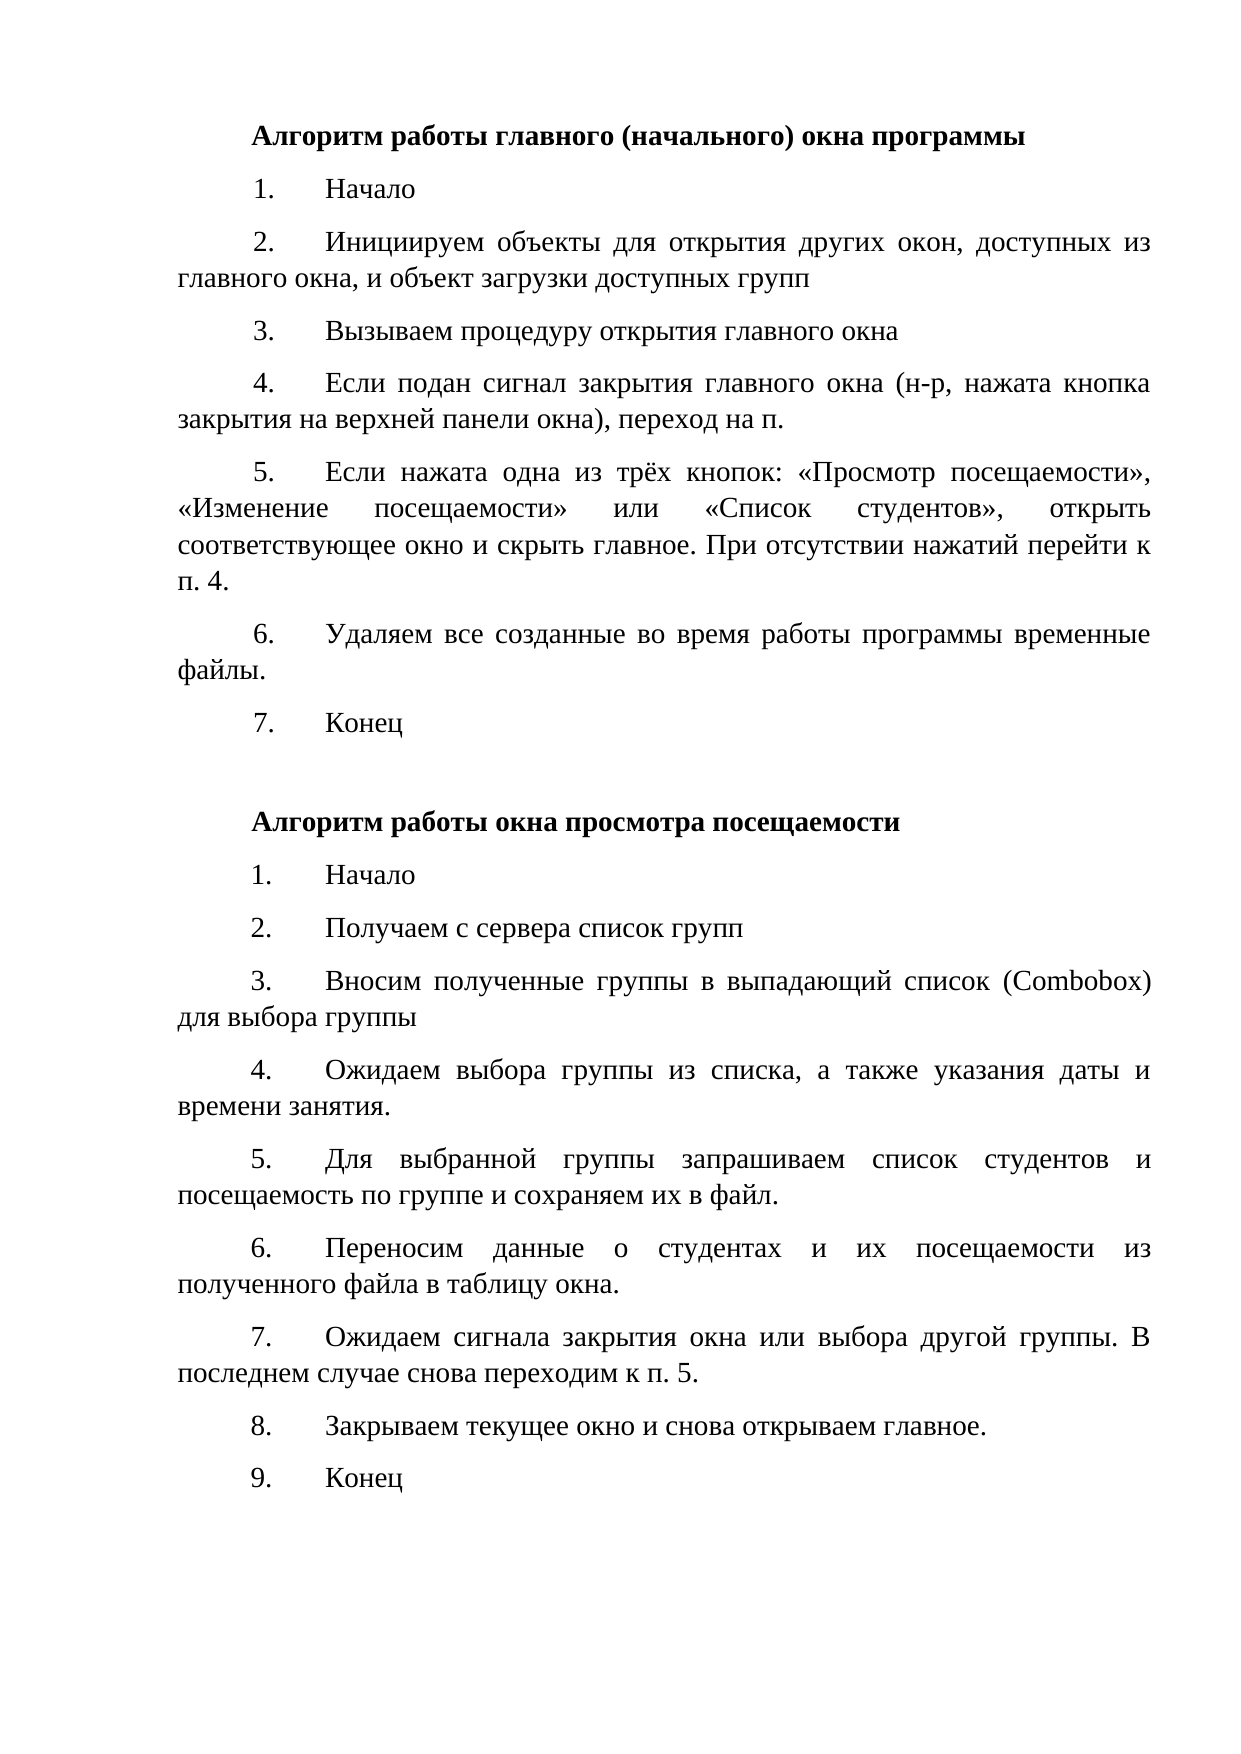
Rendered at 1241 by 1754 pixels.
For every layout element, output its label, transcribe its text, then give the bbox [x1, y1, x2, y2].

list Начало [177, 171, 1152, 204]
list Если нажата одна из трёх кнопок: «Просмотр посещаемости», «Изменение посещаемости» или «Список студентов», открыть соответствующее окно и скрыть главное. При отсутствии нажатий перейти к п. 4. [177, 454, 1152, 596]
text Алгоритм работы окна просмотра посещаемости [177, 804, 1152, 838]
list Переносим данные о студентах и их посещаемости из полученного файла в таблицу окна. [177, 1230, 1152, 1299]
list Получаем с сервера список групп [177, 910, 1152, 943]
text Алгоритм работы главного (начального) окна программы [177, 118, 1152, 152]
list Инициируем объекты для открытия других окон, доступных из главного окна, и объект загрузки доступных групп [177, 224, 1152, 293]
list Конец [177, 705, 1152, 738]
list Если подан сигнал закрытия главного окна (н-р, нажата кнопка закрытия на верхней панели окна), переход на п. [177, 366, 1152, 435]
list Вызываем процедуру открытия главного окна [177, 313, 1152, 346]
list Удаляем все созданные во время работы программы временные файлы. [177, 616, 1152, 685]
list Вносим полученные группы в выпадающий список (Combobox) для выбора группы [177, 963, 1152, 1032]
list Ожидаем сигнала закрытия окна или выбора другой группы. В последнем случае снова переходим к п. 5. [177, 1319, 1152, 1388]
list Для выбранной группы запрашиваем список студентов и посещаемость по группе и сохраняем их в файл. [177, 1141, 1152, 1210]
list Конец [177, 1460, 1152, 1494]
list Ожидаем выбора группы из списка, а также указания даты и времени занятия. [177, 1052, 1152, 1121]
list Начало [177, 857, 1152, 891]
list Закрываем текущее окно и снова открываем главное. [177, 1408, 1152, 1441]
